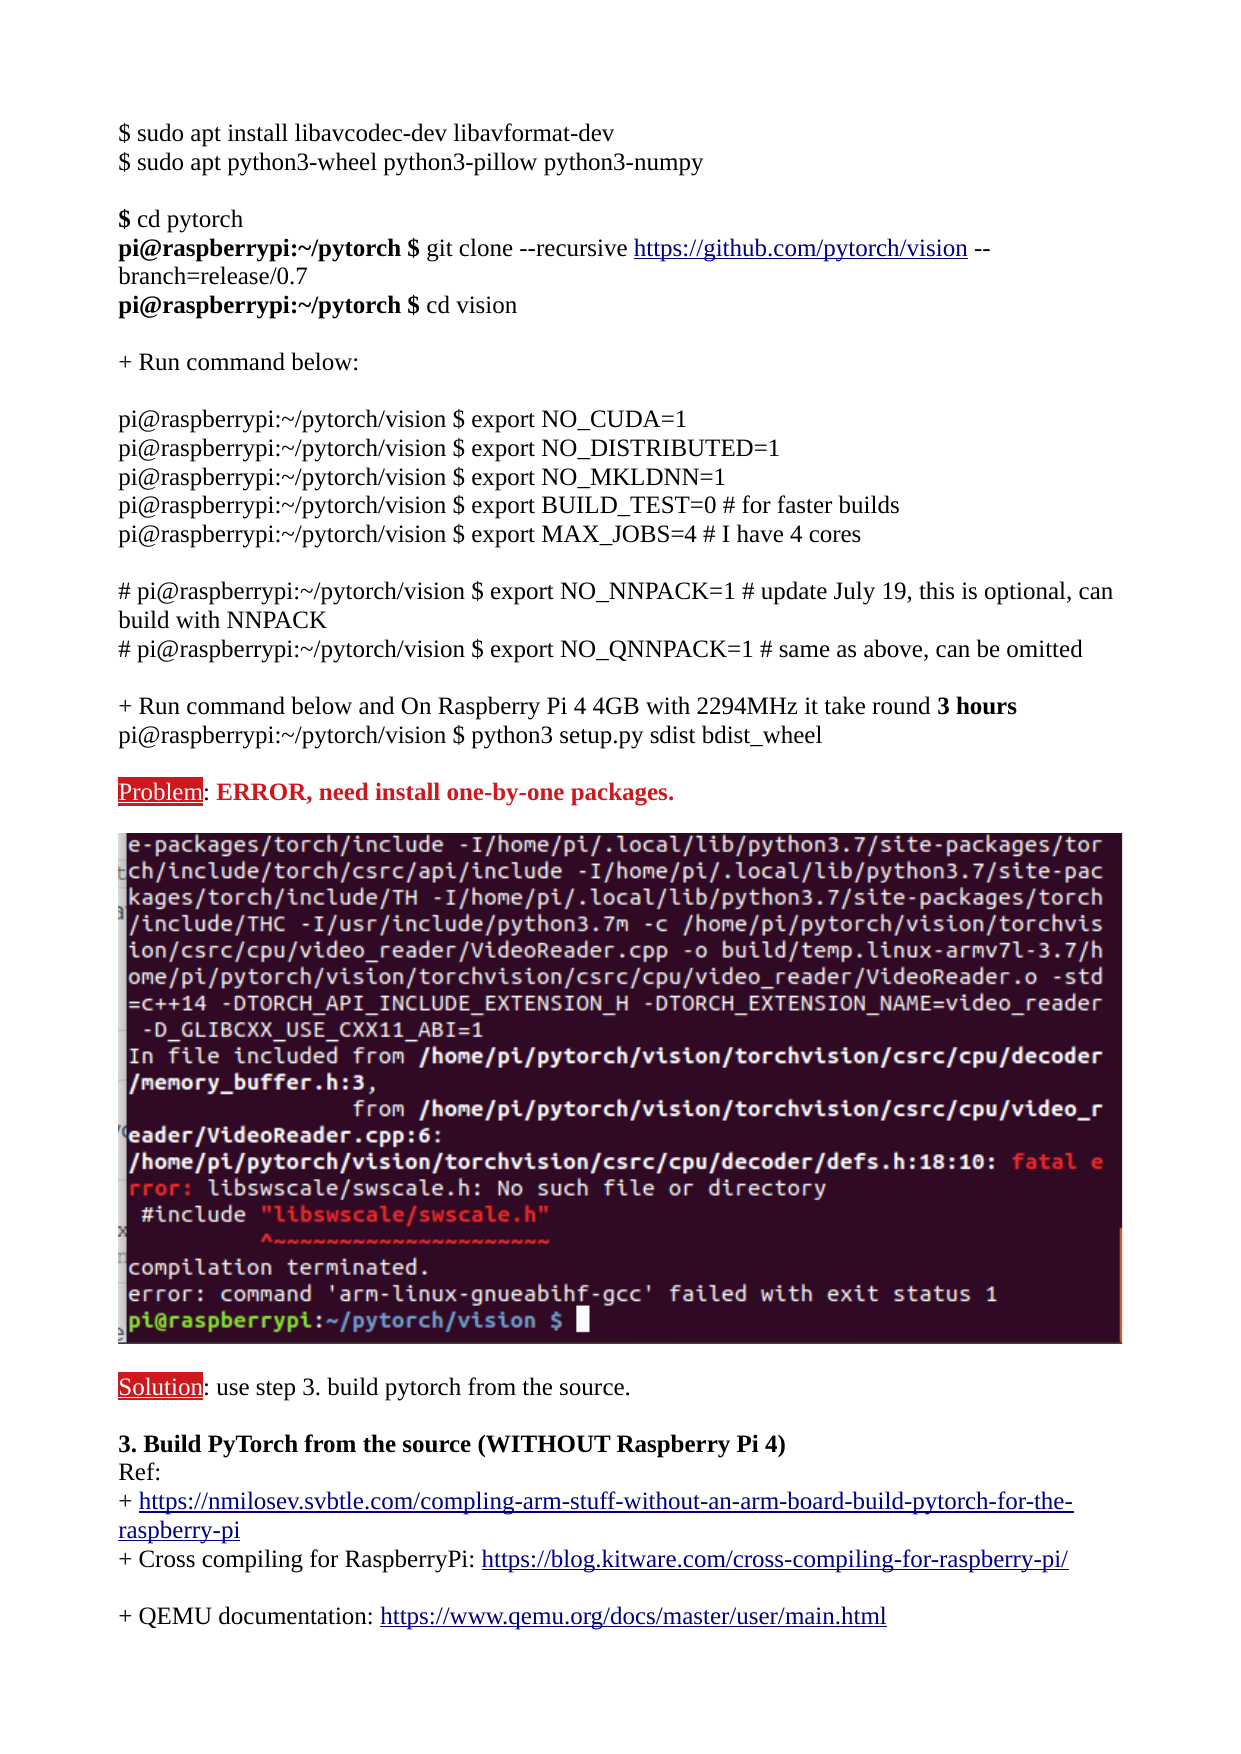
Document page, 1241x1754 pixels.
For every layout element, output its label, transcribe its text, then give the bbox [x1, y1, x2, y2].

text 3. Build PyTorch from the source (WITHOUT Raspberry Pi 4) [118, 1429, 1122, 1457]
text $ cd pytorch [118, 204, 1122, 233]
text pi@raspberrypi:~/pytorch/vision $ export NO_CUDA=1 [118, 404, 1122, 433]
text pi@raspberrypi:~/pytorch/vision $ export NO_MKLDNN=1 [118, 462, 1122, 491]
text pi@raspberrypi:~/pytorch $ cd vision [118, 290, 1122, 319]
text # pi@raspberrypi:~/pytorch/vision $ export NO_QNNPACK=1 # same as above, can be omitted [118, 634, 1122, 663]
text Solution: use step 3. build pytorch from the source. [118, 1372, 1122, 1400]
text pi@raspberrypi:~/pytorch/vision $ export NO_DISTRIBUTED=1 [118, 433, 1122, 462]
text + Run command below and On Raspberry Pi 4 4GB with 2294MHz it take round 3 hours [118, 691, 1122, 720]
text $ sudo apt python3-wheel python3-pillow python3-numpy [118, 147, 1122, 176]
text pi@raspberrypi:~/pytorch/vision $ python3 setup.py sdist bdist_wheel [118, 720, 1122, 748]
text # pi@raspberrypi:~/pytorch/vision $ export NO_NNPACK=1 # update July 19, this is optional, can build with NNPACK [118, 576, 1122, 634]
text + Run command below: [118, 347, 1122, 376]
text pi@raspberrypi:~/pytorch/vision $ export BUILD_TEST=0 # for faster builds [118, 491, 1122, 519]
text + QEMU documentation: https://www.qemu.org/docs/master/user/main.html [118, 1601, 1122, 1629]
text Problem: ERROR, need install one-by-one packages. [118, 777, 1122, 806]
text pi@raspberrypi:~/pytorch $ git clone --recursive https://github.com/pytorch/vision --branch=release/0.7 [118, 233, 1122, 290]
text Ref: [118, 1457, 1122, 1486]
text pi@raspberrypi:~/pytorch/vision $ export MAX_JOBS=4 # I have 4 cores [118, 519, 1122, 548]
text + https://nmilosev.svbtle.com/compling-arm-stuff-without-an-arm-board-build-pytorch-for-the-raspberry-pi [118, 1486, 1122, 1544]
text $ sudo apt install libavcodec-dev libavformat-dev [118, 118, 1122, 147]
picture [118, 833, 1123, 1344]
text + Cross compiling for RaspberryPi: https://blog.kitware.com/cross-compiling-for-raspberry-pi/ [118, 1544, 1122, 1572]
